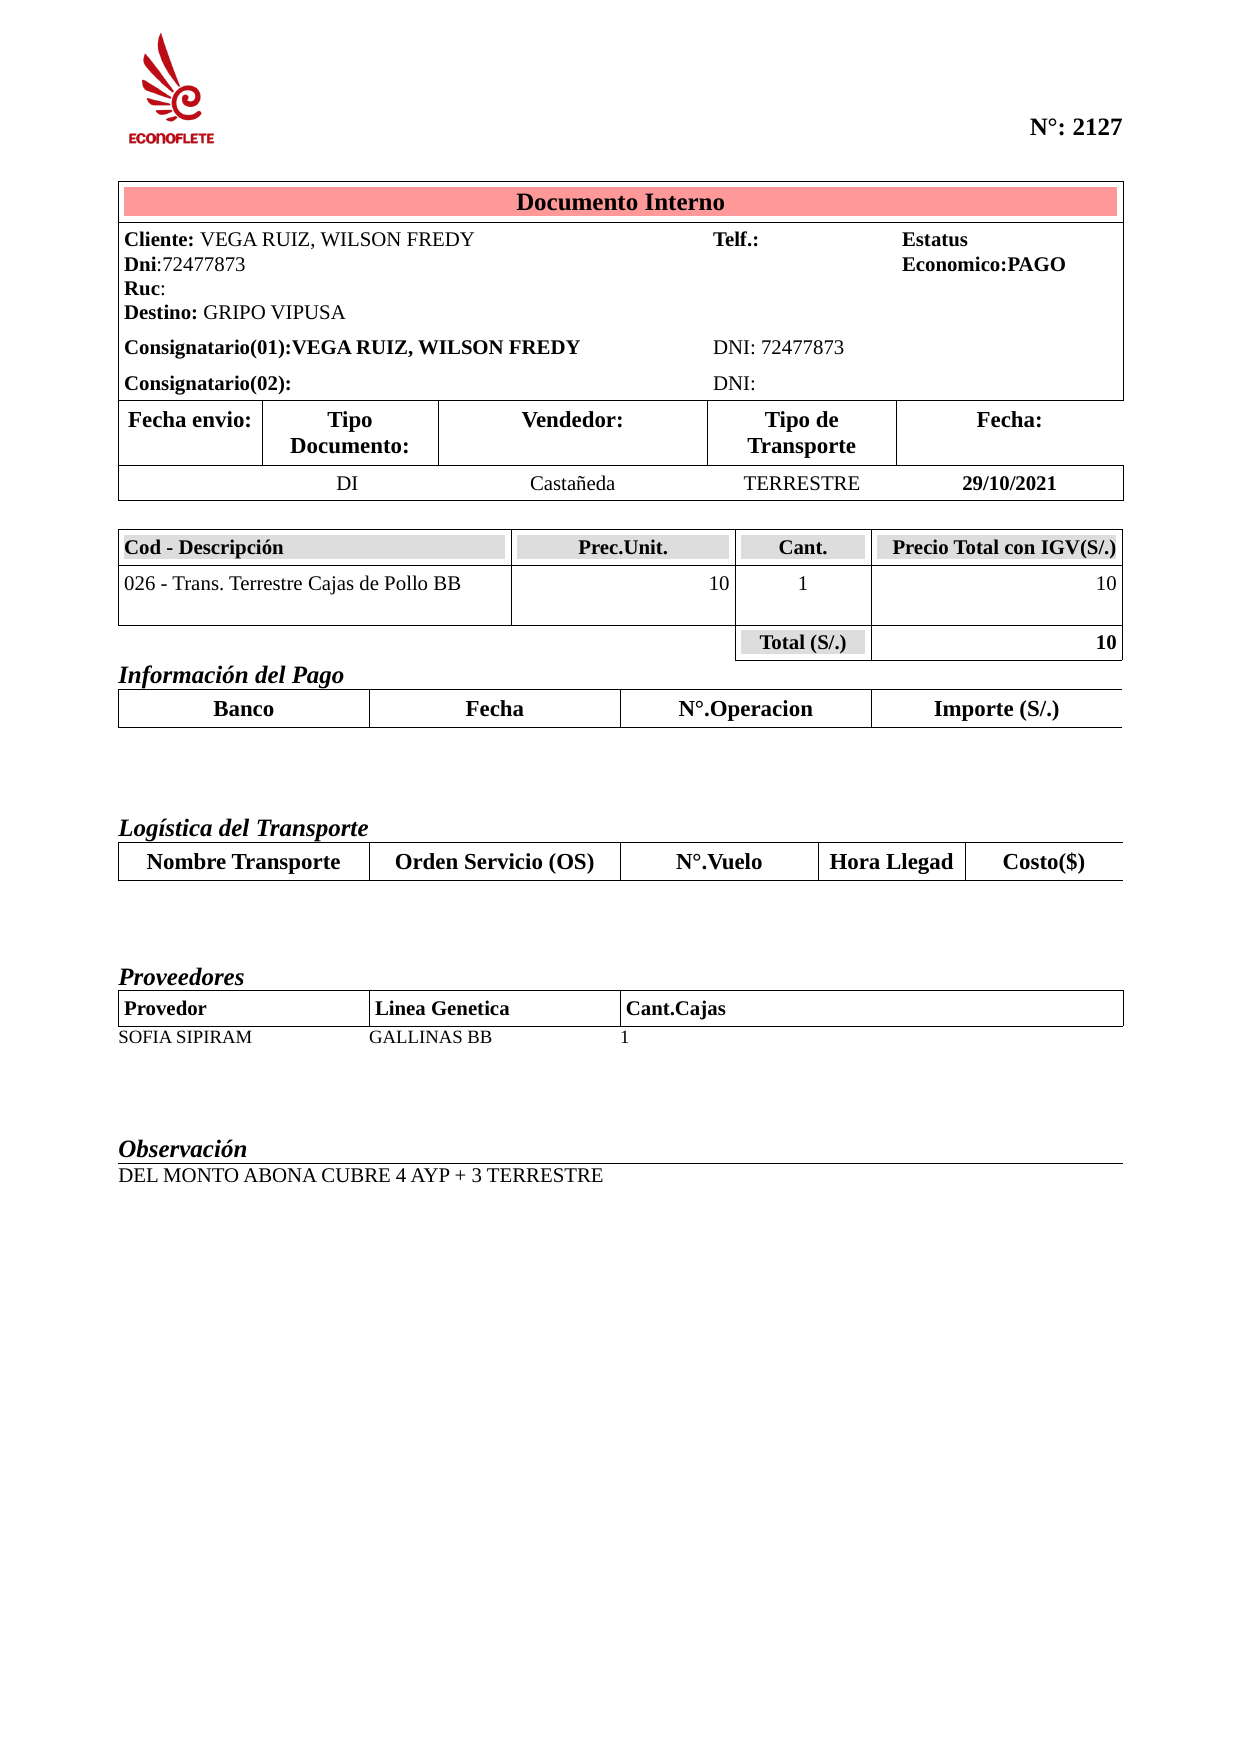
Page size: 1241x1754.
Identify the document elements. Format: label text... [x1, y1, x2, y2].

table_header Hora Llegad [819, 843, 965, 880]
table_cell [620, 1091, 1123, 1112]
table_cell Fecha envio: [119, 401, 262, 465]
table_cell [118, 1091, 369, 1112]
table_header Cant. [736, 530, 871, 565]
table_cell [620, 881, 818, 904]
table_cell [118, 1048, 369, 1069]
table_cell [369, 785, 620, 813]
text Logística del Transporte [118, 813, 1122, 842]
table_cell [369, 728, 620, 756]
table_cell [118, 933, 369, 962]
table_cell [369, 756, 620, 784]
table_cell [818, 881, 965, 904]
table_cell [620, 1112, 1123, 1134]
table_header Orden Servicio (OS) [370, 843, 620, 880]
table_header Linea Genetica [370, 991, 620, 1026]
table_cell 026 - Trans. Terrestre Cajas de Pollo BB [119, 566, 511, 624]
table_header Fecha [370, 690, 620, 727]
table_cell [871, 785, 1122, 813]
text Información del Pago [118, 660, 1122, 689]
table_cell [369, 933, 620, 962]
table_cell [118, 904, 369, 933]
table_cell DNI: 72477873 [707, 329, 1123, 365]
table_header DEL MONTO ABONA CUBRE 4 AYP + 3 TERRESTRE [118, 1164, 1123, 1187]
table_cell DNI: [707, 365, 1123, 400]
table_cell [620, 1048, 1123, 1069]
table_cell Tipo de Transporte [708, 401, 896, 465]
table_cell [119, 466, 262, 500]
table_cell 10 [872, 566, 1122, 624]
table_cell Consignatario(01):VEGA RUIZ, WILSON FREDY [119, 329, 707, 365]
table_header Banco [119, 690, 369, 727]
text Proveedores [118, 962, 1122, 990]
table_cell [818, 933, 965, 962]
table_cell [118, 1069, 369, 1091]
table_cell [369, 1112, 620, 1134]
table_cell Fecha: [897, 401, 1123, 465]
table_cell 1 [736, 566, 871, 624]
table_cell [369, 904, 620, 933]
table_cell GALLINAS BB [369, 1027, 620, 1048]
table_cell [620, 728, 871, 756]
table_cell [620, 785, 871, 813]
table_cell Vendedor: [439, 401, 707, 465]
picture [118, 32, 225, 144]
table_cell 1 [620, 1027, 1123, 1048]
table_cell [118, 728, 369, 756]
table_cell [965, 933, 1123, 962]
table_cell [118, 1112, 369, 1134]
table_header Nombre Transporte [119, 843, 369, 880]
table_cell Estatus Economico:PAGO [896, 223, 1123, 329]
table_cell [965, 881, 1123, 904]
table_cell Castañeda [438, 466, 707, 500]
table_cell [118, 756, 369, 784]
table_cell [369, 881, 620, 904]
table_cell Cliente: VEGA RUIZ, WILSON FREDY Dni:72477873 Ruc: Destino: GRIPO VIPUSA [119, 223, 707, 329]
table_header Cod - Descripción [119, 530, 511, 565]
table_cell [369, 1091, 620, 1112]
table_cell DI [262, 466, 438, 500]
table_cell [965, 904, 1123, 933]
table_cell [620, 933, 818, 962]
table_header Prec.Unit. [512, 530, 735, 565]
table_cell [620, 904, 818, 933]
table_header N°.Vuelo [621, 843, 818, 880]
table_header Documento Interno [119, 182, 1123, 222]
table_cell [871, 756, 1122, 784]
text Observación [118, 1134, 1122, 1163]
table_cell [118, 626, 511, 660]
table_cell [620, 1069, 1123, 1091]
table_cell [871, 728, 1122, 756]
table_header Importe (S/.) [872, 690, 1122, 727]
table_cell Telf.: [707, 223, 896, 329]
table_cell 10 [872, 626, 1122, 660]
table_header N°.Operacion [621, 690, 871, 727]
table_cell [620, 756, 871, 784]
table_cell [118, 785, 369, 813]
table_cell [118, 881, 369, 904]
table_header Provedor [119, 991, 369, 1026]
table_cell SOFIA SIPIRAM [118, 1027, 369, 1048]
table_header Cant.Cajas [621, 991, 1123, 1026]
table_cell [369, 1069, 620, 1091]
table_cell [369, 1048, 620, 1069]
table_cell [818, 904, 965, 933]
table_cell Total (S/.) [736, 626, 871, 660]
table_header Costo($) [966, 843, 1123, 880]
table_header Precio Total con IGV(S/.) [872, 530, 1122, 565]
table_cell Consignatario(02): [119, 365, 707, 400]
table_cell 10 [512, 566, 735, 624]
table_cell TERRESTRE [707, 466, 896, 500]
table_cell [511, 626, 735, 660]
table_cell Tipo Documento: [263, 401, 438, 465]
table_cell 29/10/2021 [896, 466, 1123, 500]
